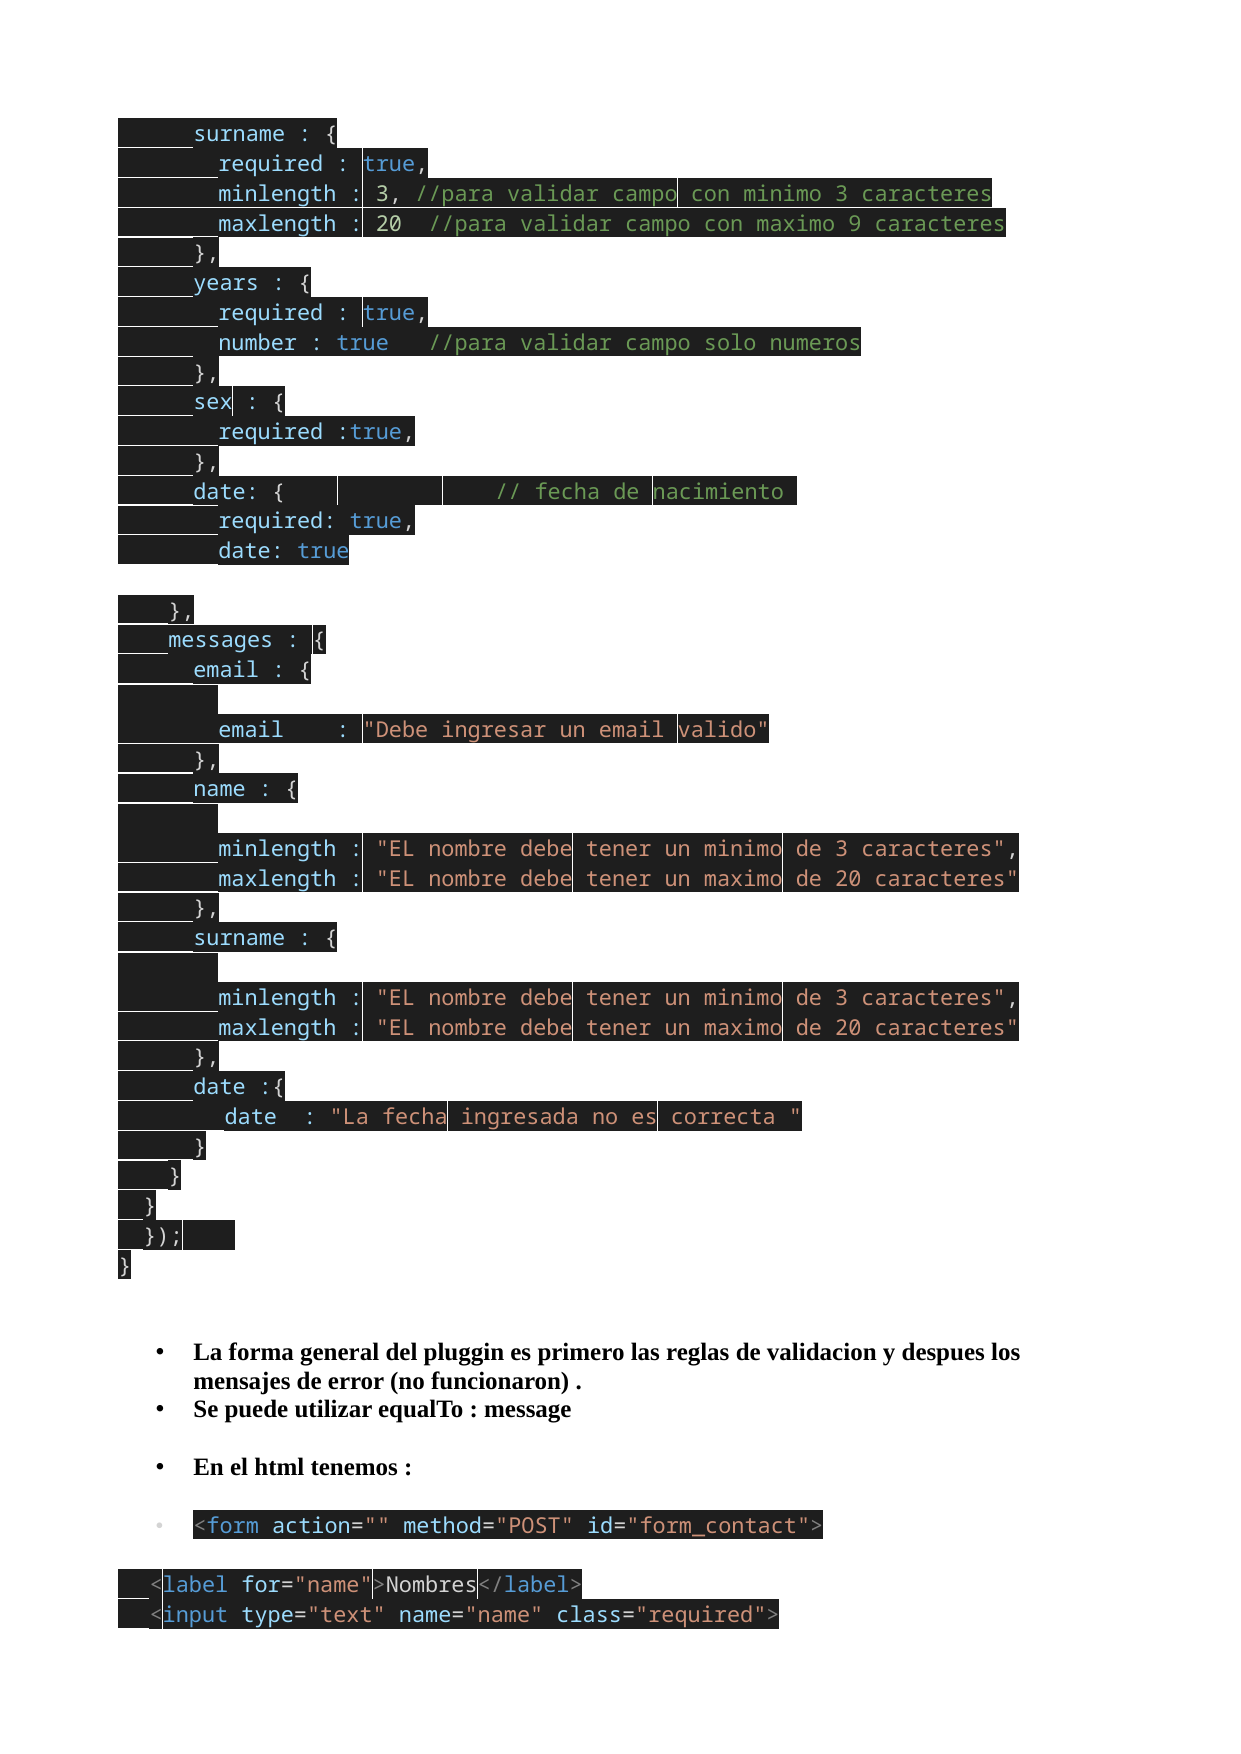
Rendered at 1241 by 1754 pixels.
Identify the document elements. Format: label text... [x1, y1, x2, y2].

text date :{ [118, 1071, 1122, 1101]
text date : "La fecha ingresada no es correcta " [118, 1101, 1122, 1131]
text }, [118, 743, 1122, 773]
text minlength : "EL nombre debe tener un minimo de 3 caracteres", [118, 982, 1122, 1011]
text email : "Debe ingresar un email valido" [118, 714, 1122, 743]
text } [118, 1131, 1122, 1160]
text messages : { [118, 624, 1122, 654]
text number : true //para validar campo solo numeros [118, 327, 1122, 356]
text }, [118, 446, 1122, 476]
text }, [118, 595, 1122, 624]
text minlength : 3, //para validar campo con minimo 3 caracteres [118, 178, 1122, 207]
text years : { [118, 267, 1122, 297]
list En el html tenemos : [156, 1452, 1122, 1481]
text <input type="text" name="name" class="required"> [118, 1599, 1122, 1629]
text } [118, 1190, 1122, 1220]
list Se puede utilizar equalTo : message [156, 1394, 1122, 1423]
list <form action="" method="POST" id="form_contact"> [156, 1509, 1122, 1539]
text email : { [118, 654, 1122, 684]
text }, [118, 892, 1122, 922]
text }); [118, 1220, 1122, 1250]
text } [118, 1160, 1122, 1190]
text surname : { [118, 118, 1122, 148]
text }, [118, 1041, 1122, 1071]
text required: true, [118, 505, 1122, 535]
text required : true, [118, 297, 1122, 327]
list La forma general del pluggin es primero las reglas de validacion y despues los mensajes de error (no funcionaron) . [156, 1337, 1122, 1394]
text } [118, 1250, 1122, 1279]
text maxlength : "EL nombre debe tener un maximo de 20 caracteres" [118, 863, 1122, 892]
text minlength : "EL nombre debe tener un minimo de 3 caracteres", [118, 833, 1122, 863]
text required :true, [118, 416, 1122, 446]
text }, [118, 356, 1122, 386]
text }, [118, 237, 1122, 267]
text date: true [118, 535, 1122, 565]
text maxlength : 20 //para validar campo con maximo 9 caracteres [118, 207, 1122, 237]
text date: { // fecha de nacimiento [118, 476, 1122, 505]
text <label for="name">Nombres</label> [118, 1569, 1122, 1599]
text required : true, [118, 148, 1122, 178]
text sex : { [118, 386, 1122, 416]
text name : { [118, 773, 1122, 803]
text surname : { [118, 922, 1122, 952]
text maxlength : "EL nombre debe tener un maximo de 20 caracteres" [118, 1011, 1122, 1041]
